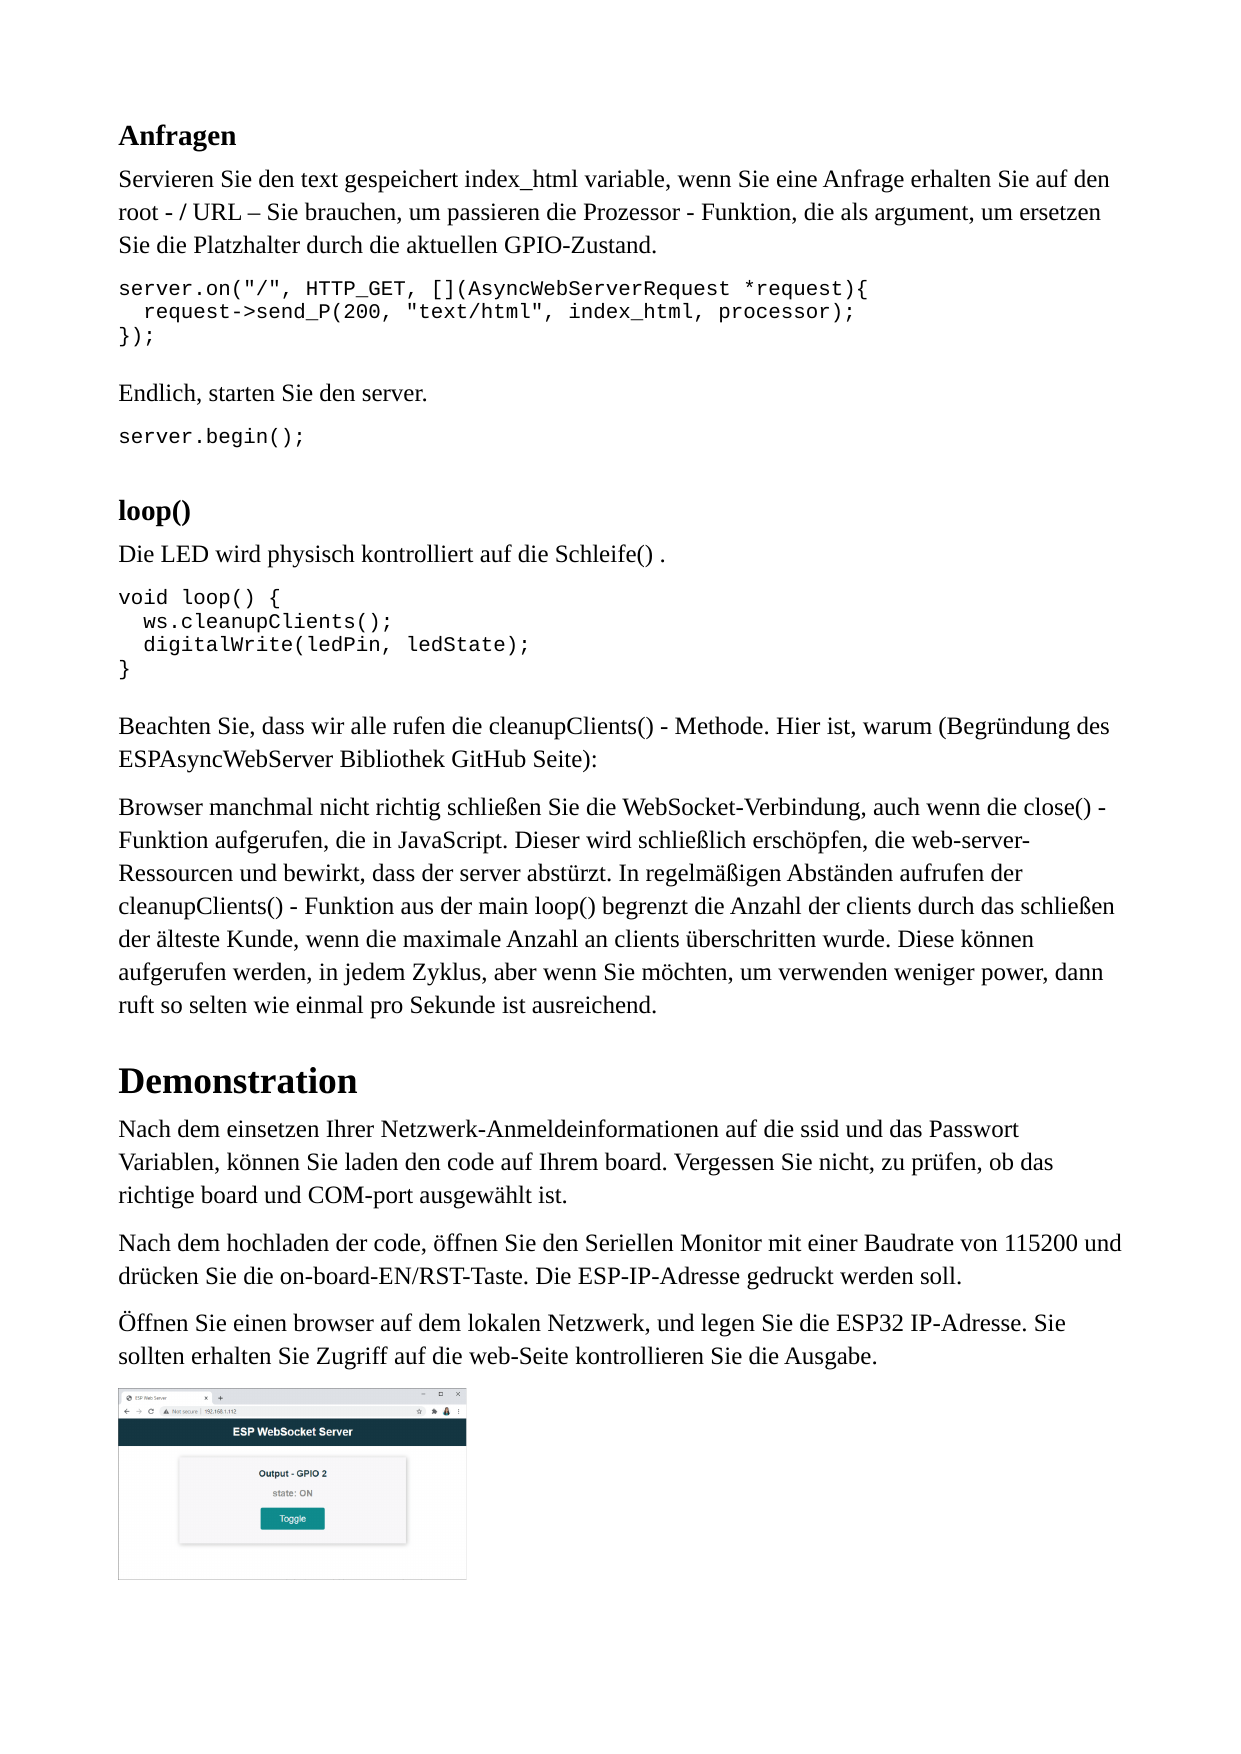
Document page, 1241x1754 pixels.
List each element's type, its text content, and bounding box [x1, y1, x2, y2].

text Öffnen Sie einen browser auf dem lokalen Netzwerk, und legen Sie die ESP32 IP-Adresse. Sie sollten erhalten Sie Zugriff auf die web-Seite kontrollieren Sie die Ausgabe. [118, 1308, 1122, 1370]
text server.on("/", HTTP_GET, [](AsyncWebServerRequest *request){ [118, 278, 1122, 301]
text void loop() { [118, 587, 1122, 611]
text request->send_P(200, "text/html", index_html, processor); [118, 301, 1122, 325]
text Browser manchmal nicht richtig schließen Sie die WebSocket-Verbindung, auch wenn die close() - Funktion aufgerufen, die in JavaScript. Dieser wird schließlich erschöpfen, die web-server-Ressourcen und bewirkt, dass der server abstürzt. In regelmäßigen Abständen aufrufen der cleanupClients() - Funktion aus der main loop() begrenzt die Anzahl der clients durch das schließen der älteste Kunde, wenn die maximale Anzahl an clients überschritten wurde. Diese können aufgerufen werden, in jedem Zyklus, aber wenn Sie möchten, um verwenden weniger power, dann ruft so selten wie einmal pro Sekunde ist ausreichend. [118, 792, 1122, 1019]
text Servieren Sie den text gespeichert index_html variable, wenn Sie eine Anfrage erhalten Sie auf den root - / URL – Sie brauchen, um passieren die Prozessor - Funktion, die als argument, um ersetzen Sie die Platzhalter durch die aktuellen GPIO-Zustand. [118, 164, 1122, 259]
text Endlich, starten Sie den server. [118, 378, 1122, 407]
text Nach dem hochladen der code, öffnen Sie den Seriellen Monitor mit einer Baudrate von 115200 und drücken Sie die on-board-EN/RST-Taste. Die ESP-IP-Adresse gedruckt werden soll. [118, 1228, 1122, 1289]
text ws.cleanupClients(); [118, 611, 1122, 634]
text }); [118, 325, 1122, 349]
subtitle loop() [118, 493, 1122, 527]
text Beachten Sie, dass wir alle rufen die cleanupClients() - Methode. Hier ist, warum (Begründung des ESPAsyncWebServer Bibliothek GitHub Seite): [118, 711, 1122, 773]
subtitle Anfragen [118, 118, 1122, 152]
picture [118, 1388, 467, 1580]
text digitalWrite(ledPin, ledState); [118, 634, 1122, 658]
subtitle Demonstration [118, 1058, 1122, 1102]
text Nach dem einsetzen Ihrer Netzwerk-Anmeldeinformationen auf die ssid und das Passwort Variablen, können Sie laden den code auf Ihrem board. Vergessen Sie nicht, zu prüfen, ob das richtige board und COM-port ausgewählt ist. [118, 1114, 1122, 1209]
text } [118, 658, 1122, 682]
text Die LED wird physisch kontrolliert auf die Schleife() . [118, 539, 1122, 568]
text server.begin(); [118, 426, 1122, 449]
